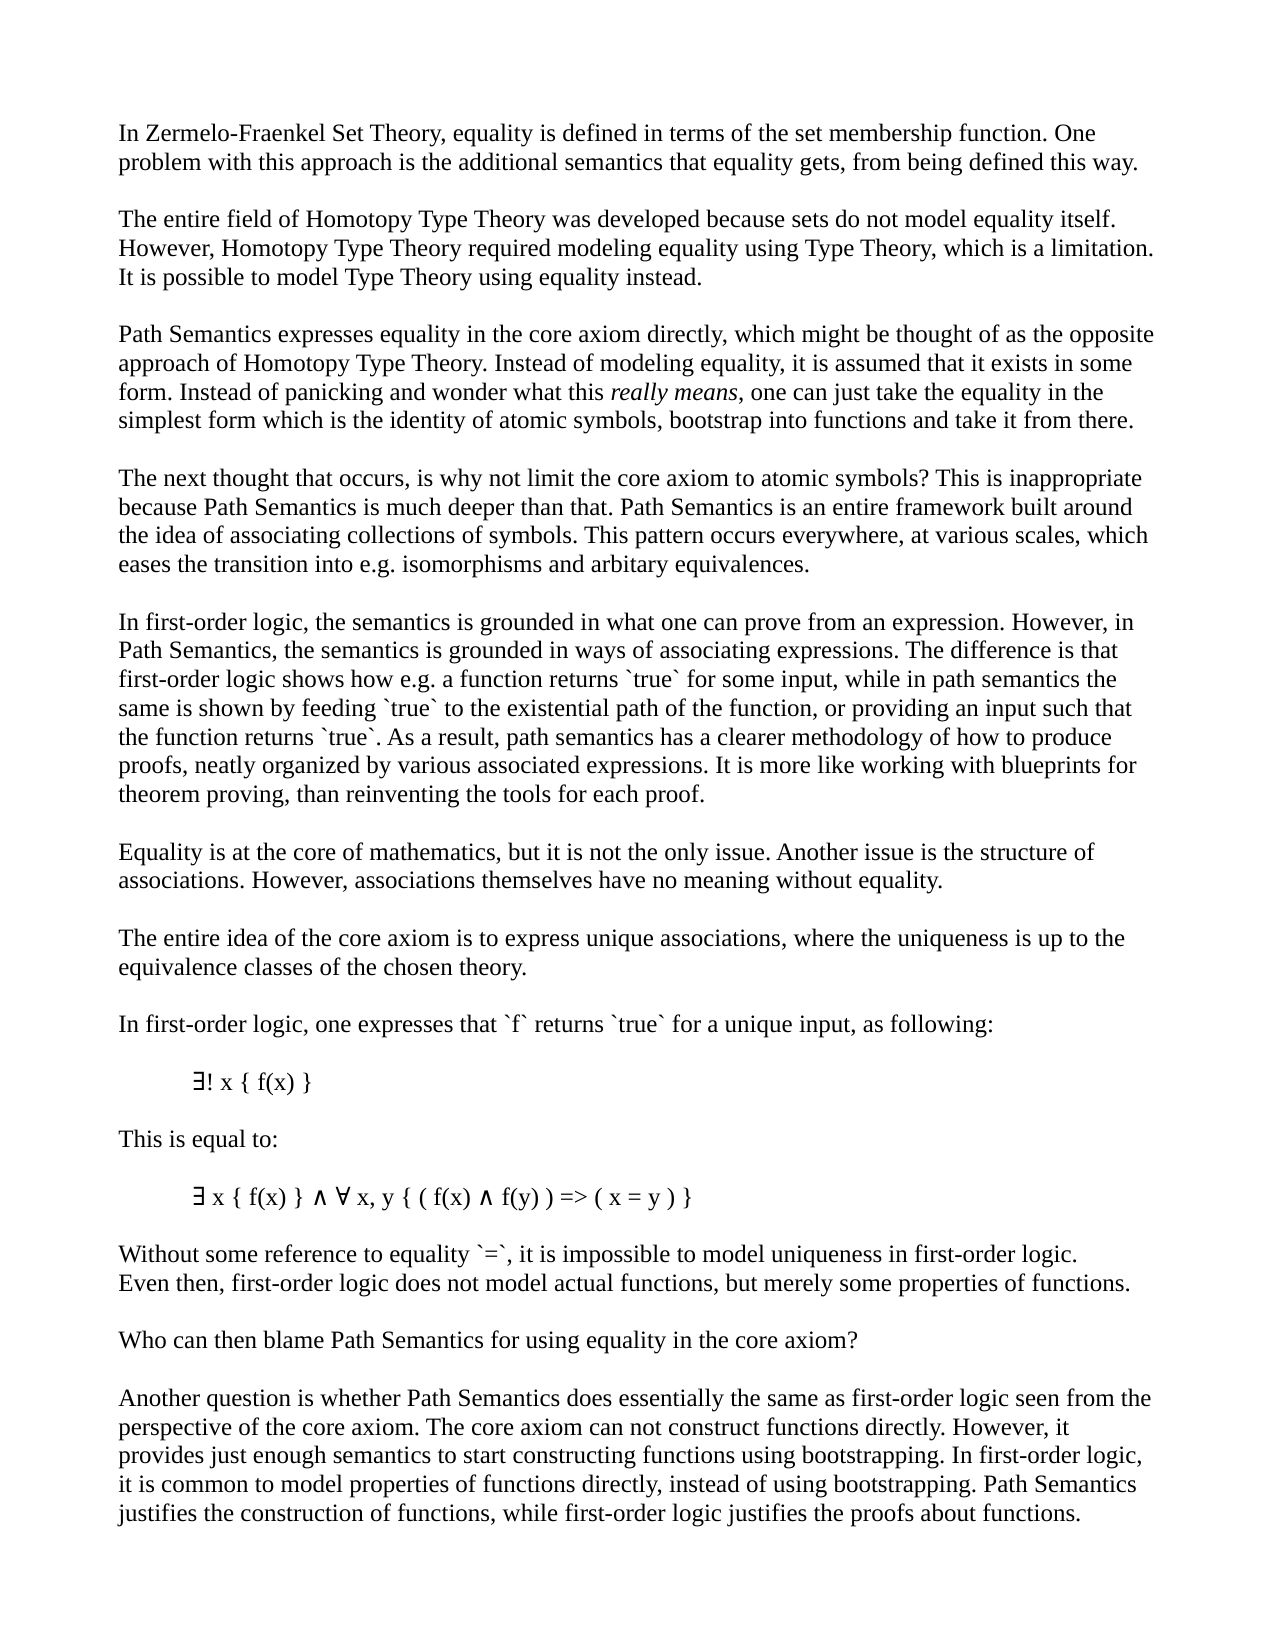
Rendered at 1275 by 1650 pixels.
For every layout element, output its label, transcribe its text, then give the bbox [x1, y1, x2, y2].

text In first-order logic, the semantics is grounded in what one can prove from an expression. However, in Path Semantics, the semantics is grounded in ways of associating expressions. The difference is that first-order logic shows how e.g. a function returns `true` for some input, while in path semantics the same is shown by feeding `true` to the existential path of the function, or providing an input such that the function returns `true`. As a result, path semantics has a clearer methodology of how to produce proofs, neatly organized by various associated expressions. It is more like working with blueprints for theorem proving, than reinventing the tools for each proof. [118, 607, 1157, 808]
text In first-order logic, one expresses that `f` returns `true` for a unique input, as following: [118, 1009, 1157, 1038]
text ∃! x { f(x) } [118, 1067, 1157, 1096]
text Who can then blame Path Semantics for using equality in the core axiom? [118, 1326, 1157, 1354]
text Another question is whether Path Semantics does essentially the same as first-order logic seen from the perspective of the core axiom. The core axiom can not construct functions directly. However, it provides just enough semantics to start constructing functions using bootstrapping. In first-order logic, it is common to model properties of functions directly, instead of using bootstrapping. Path Semantics justifies the construction of functions, while first-order logic justifies the proofs about functions. [118, 1383, 1157, 1527]
text The next thought that occurs, is why not limit the core axiom to atomic symbols? This is inappropriate because Path Semantics is much deeper than that. Path Semantics is an entire framework built around the idea of associating collections of symbols. This pattern occurs everywhere, at various scales, which eases the transition into e.g. isomorphisms and arbitary equivalences. [118, 463, 1157, 578]
text Path Semantics expresses equality in the core axiom directly, which might be thought of as the opposite approach of Homotopy Type Theory. Instead of modeling equality, it is assumed that it exists in some form. Instead of panicking and wonder what this really means, one can just take the equality in the simplest form which is the identity of atomic symbols, bootstrap into functions and take it from there. [118, 319, 1157, 434]
text This is equal to: [118, 1124, 1157, 1153]
text Without some reference to equality `=`, it is impossible to model uniqueness in first-order logic. [118, 1239, 1157, 1268]
text It is possible to model Type Theory using equality instead. [118, 262, 1157, 291]
text Equality is at the core of mathematics, but it is not the only issue. Another issue is the structure of associations. However, associations themselves have no meaning without equality. [118, 837, 1157, 894]
text The entire field of Homotopy Type Theory was developed because sets do not model equality itself. [118, 204, 1157, 233]
text In Zermelo-Fraenkel Set Theory, equality is defined in terms of the set membership function. One problem with this approach is the additional semantics that equality gets, from being defined this way. [118, 118, 1157, 176]
text Even then, first-order logic does not model actual functions, but merely some properties of functions. [118, 1268, 1157, 1297]
text However, Homotopy Type Theory required modeling equality using Type Theory, which is a limitation. [118, 233, 1157, 262]
text The entire idea of the core axiom is to express unique associations, where the uniqueness is up to the equivalence classes of the chosen theory. [118, 923, 1157, 981]
text ∃ x { f(x) } ∧ ∀ x, y { ( f(x) ∧ f(y) ) => ( x = y ) } [118, 1182, 1157, 1211]
